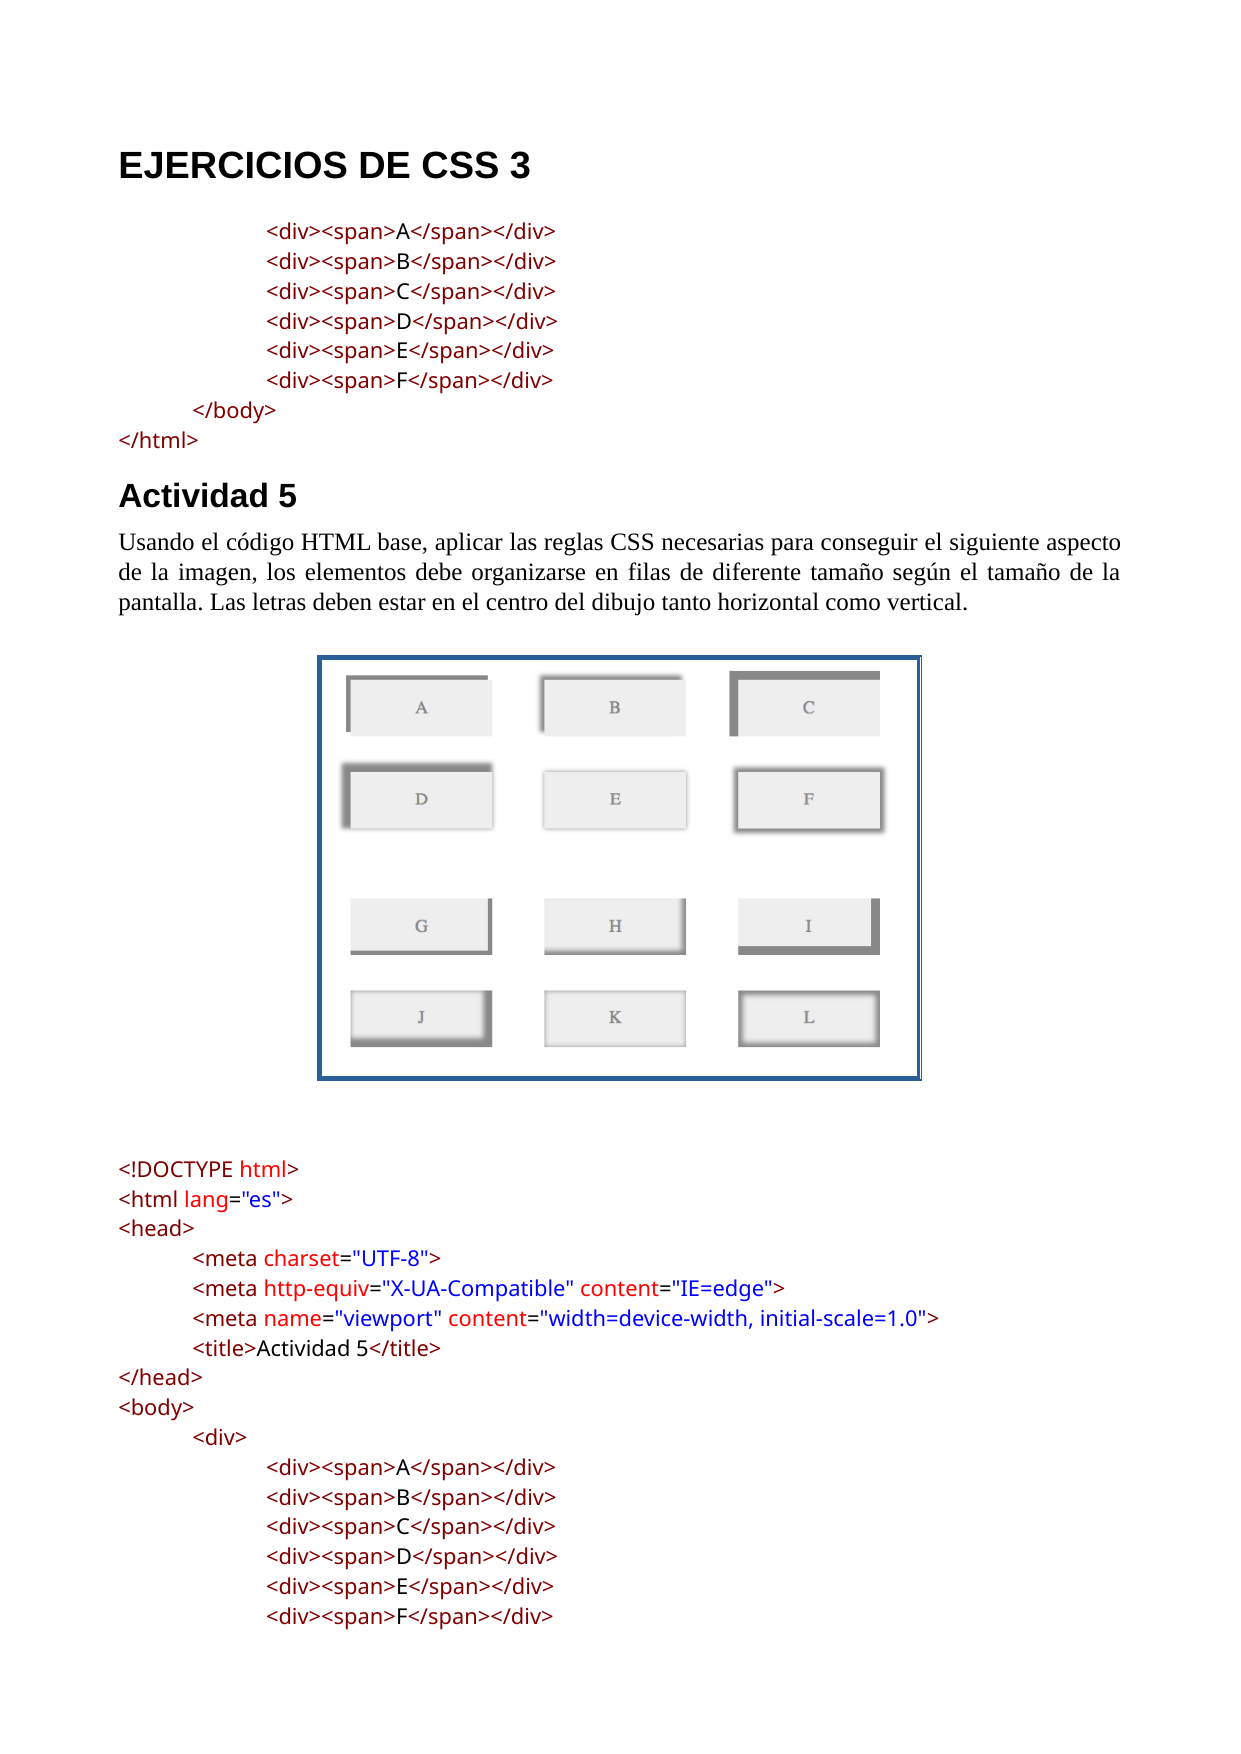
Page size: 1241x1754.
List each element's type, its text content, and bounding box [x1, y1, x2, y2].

text <div><span>D</span></div> [266, 1541, 1122, 1571]
text <div><span>F</span></div> [266, 1601, 1122, 1630]
text <body> [118, 1392, 1122, 1422]
text </html> [118, 425, 1122, 454]
text <div><span>C</span></div> [266, 1511, 1122, 1541]
text <meta charset="UTF-8"> [192, 1243, 1122, 1273]
text <!DOCTYPE html> [118, 1154, 1122, 1183]
text <div><span>B</span></div> [266, 246, 1122, 276]
text <div><span>F</span></div> [266, 365, 1122, 395]
picture [325, 663, 915, 1073]
text </head> [118, 1362, 1122, 1392]
text <div> [192, 1422, 1122, 1452]
text <head> [118, 1213, 1122, 1243]
text <meta name="viewport" content="width=device-width, initial-scale=1.0"> [192, 1303, 1122, 1332]
text <div><span>A</span></div> [266, 1452, 1122, 1481]
text <div><span>A</span></div> [266, 216, 1122, 246]
text <div><span>E</span></div> [266, 1571, 1122, 1601]
text <div><span>D</span></div> [266, 306, 1122, 335]
text <title>Actividad 5</title> [192, 1332, 1122, 1362]
text <meta http-equiv="X-UA-Compatible" content="IE=edge"> [192, 1273, 1122, 1303]
text </body> [192, 395, 1122, 425]
text <div><span>E</span></div> [266, 335, 1122, 365]
subtitle Actividad 5 [118, 475, 1122, 514]
text <div><span>B</span></div> [266, 1481, 1122, 1511]
text <html lang="es"> [118, 1183, 1122, 1213]
text Usando el código HTML base, aplicar las reglas CSS necesarias para conseguir el siguiente aspecto de la imagen, los elementos debe organizarse en filas de diferente tamaño según el tamaño de la pantalla. Las letras deben estar en el centro del dibujo tanto horizontal como vertical. [118, 527, 1122, 616]
text <div><span>C</span></div> [266, 276, 1122, 306]
